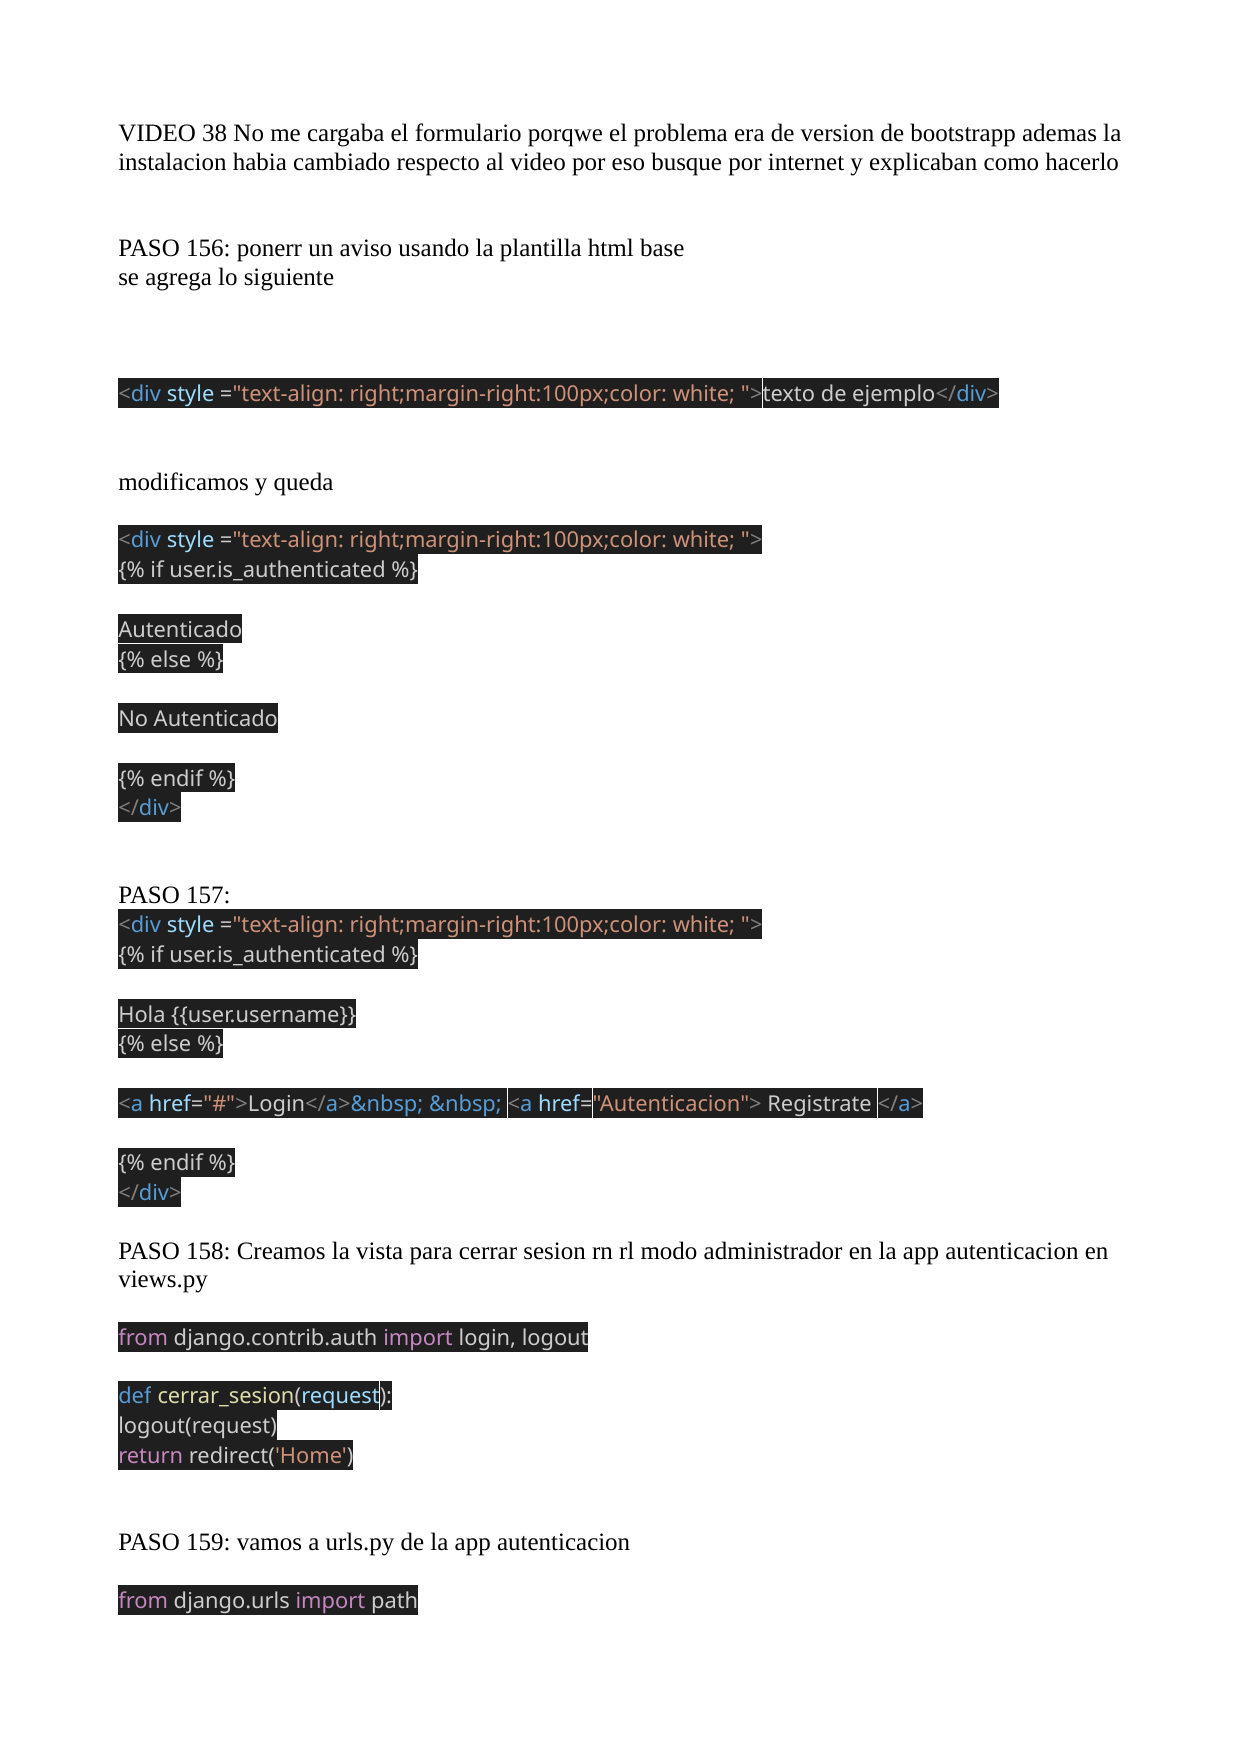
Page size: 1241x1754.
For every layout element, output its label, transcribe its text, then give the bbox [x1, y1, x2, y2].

text from django.contrib.auth import login, logout [118, 1322, 1122, 1352]
text Hola {{user.username}} [118, 999, 1122, 1028]
text def cerrar_sesion(request): [118, 1381, 1122, 1410]
text modificamos y queda [118, 467, 1122, 496]
text return redirect('Home') [118, 1440, 1122, 1470]
text {% else %} [118, 643, 1122, 673]
text No Autenticado [118, 703, 1122, 733]
text {% else %} [118, 1028, 1122, 1058]
text {% if user.is_authenticated %} [118, 939, 1122, 969]
text <a href="#">Login</a>&nbsp; &nbsp; <a href="Autenticacion"> Registrate </a> [118, 1088, 1122, 1118]
text <div style ="text-align: right;margin-right:100px;color: white; "> [118, 524, 1122, 554]
text Autenticado [118, 614, 1122, 643]
text PASO 157: [118, 881, 1122, 909]
text {% if user.is_authenticated %} [118, 554, 1122, 584]
text se agrega lo siguiente [118, 262, 1122, 291]
text PASO 158: Creamos la vista para cerrar sesion rn rl modo administrador en la app autenticacion en views.py [118, 1236, 1122, 1293]
text {% endif %} [118, 1147, 1122, 1177]
text from django.urls import path [118, 1585, 1122, 1615]
text </div> [118, 1177, 1122, 1207]
text PASO 156: ponerr un aviso usando la plantilla html base [118, 233, 1122, 262]
text PASO 159: vamos a urls.py de la app autenticacion [118, 1527, 1122, 1556]
text <div style ="text-align: right;margin-right:100px;color: white; "> [118, 909, 1122, 939]
text {% endif %} [118, 762, 1122, 792]
text <div style ="text-align: right;margin-right:100px;color: white; ">texto de ejemplo</div> [118, 378, 1122, 408]
text VIDEO 38 No me cargaba el formulario porqwe el problema era de version de bootstrapp ademas la instalacion habia cambiado respecto al video por eso busque por internet y explicaban como hacerlo [118, 118, 1122, 176]
text logout(request) [118, 1410, 1122, 1440]
text </div> [118, 792, 1122, 822]
